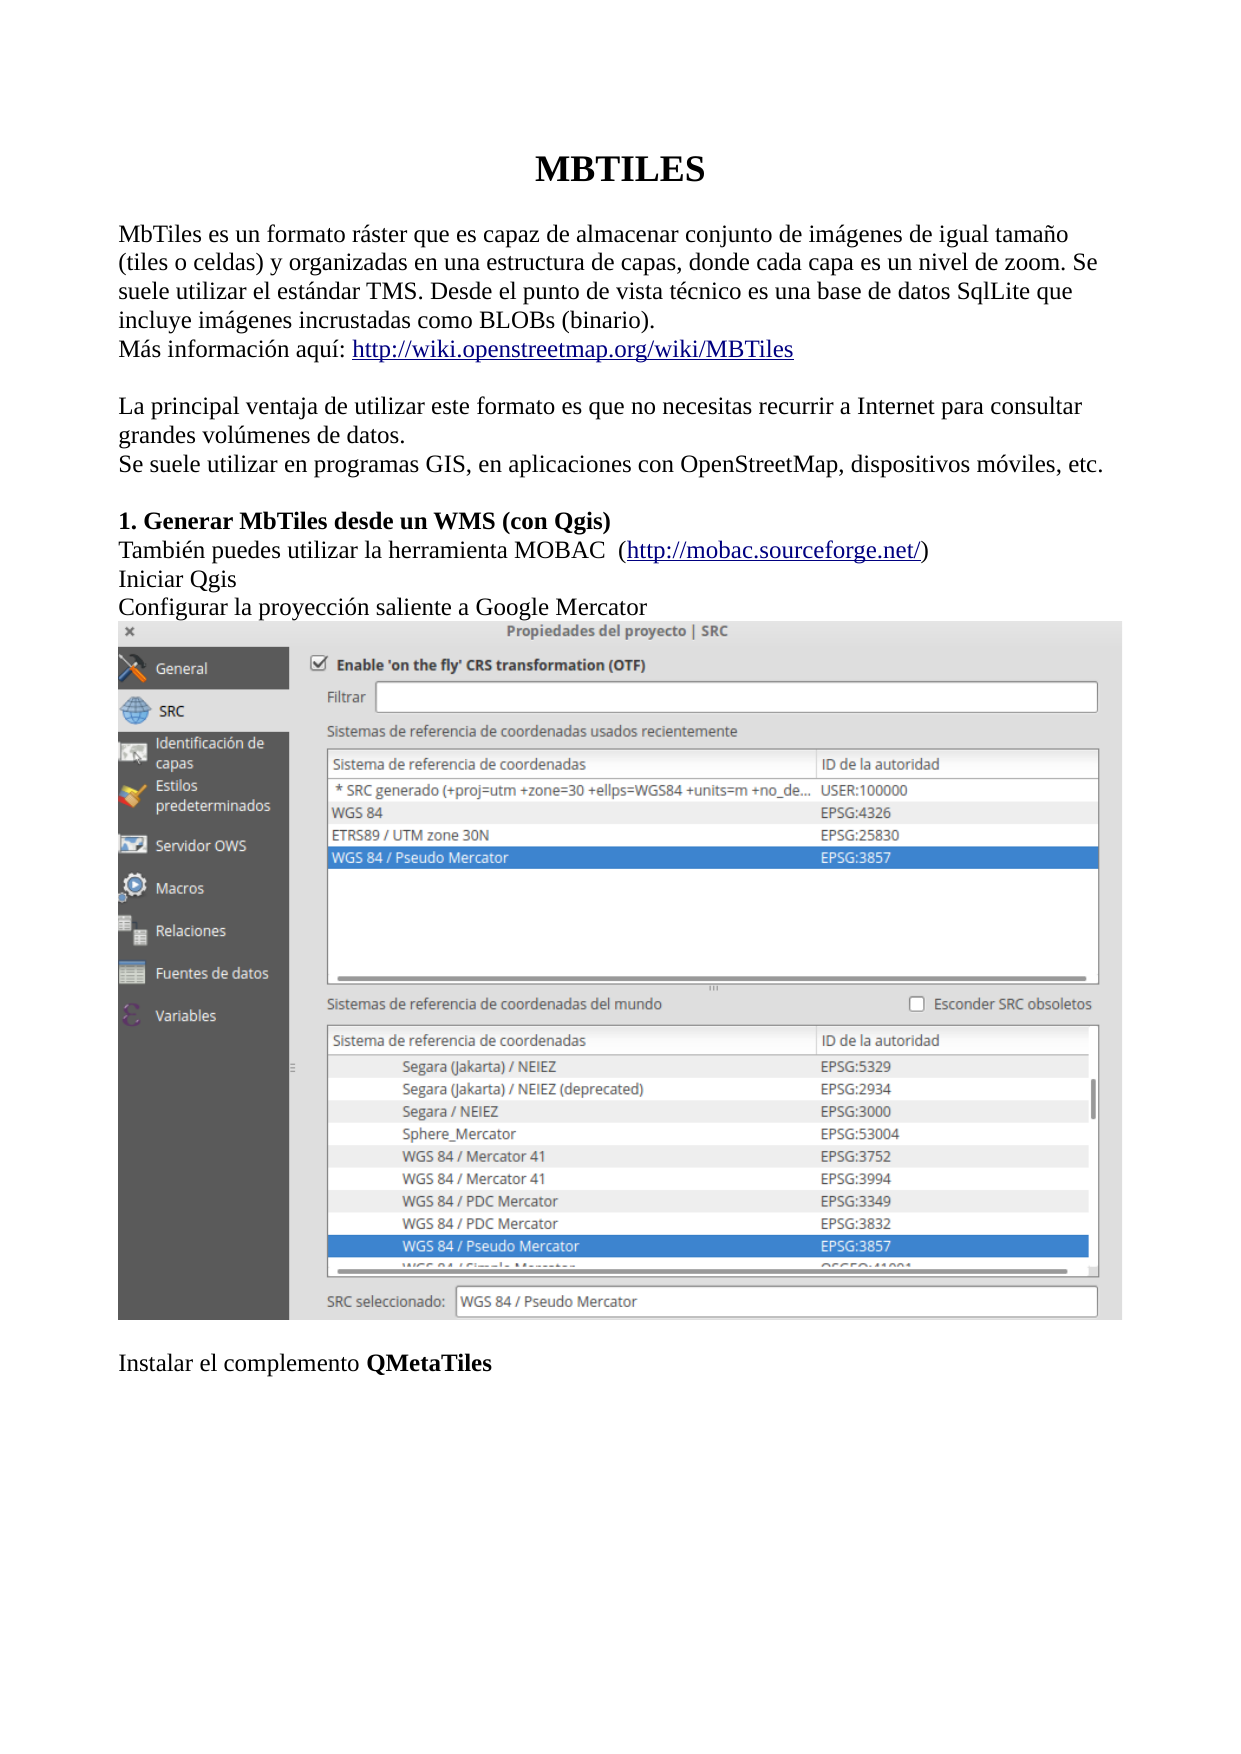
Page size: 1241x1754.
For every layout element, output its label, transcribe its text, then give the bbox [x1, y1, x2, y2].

text Más información aquí: http://wiki.openstreetmap.org/wiki/MBTiles [118, 334, 1122, 362]
text Se suele utilizar en programas GIS, en aplicaciones con OpenStreetMap, dispositivos móviles, etc. [118, 449, 1122, 477]
text MBTILES [118, 147, 1122, 190]
text También puedes utilizar la herramienta MOBAC (http://mobac.sourceforge.net/) [118, 535, 1122, 564]
picture [118, 621, 1123, 1320]
text 1. Generar MbTiles desde un WMS (con Qgis) [118, 506, 1122, 535]
text Configurar la proyección saliente a Google Mercator [118, 592, 1122, 621]
text MbTiles es un formato ráster que es capaz de almacenar conjunto de imágenes de igual tamaño (tiles o celdas) y organizadas en una estructura de capas, donde cada capa es un nivel de zoom. Se suele utilizar el estándar TMS. Desde el punto de vista técnico es una base de datos SqlLite que incluye imágenes incrustadas como BLOBs (binario). [118, 219, 1122, 334]
text Iniciar Qgis [118, 564, 1122, 592]
text La principal ventaja de utilizar este formato es que no necesitas recurrir a Internet para consultar grandes volúmenes de datos. [118, 391, 1122, 449]
text Instalar el complemento QMetaTiles [118, 1348, 1122, 1377]
